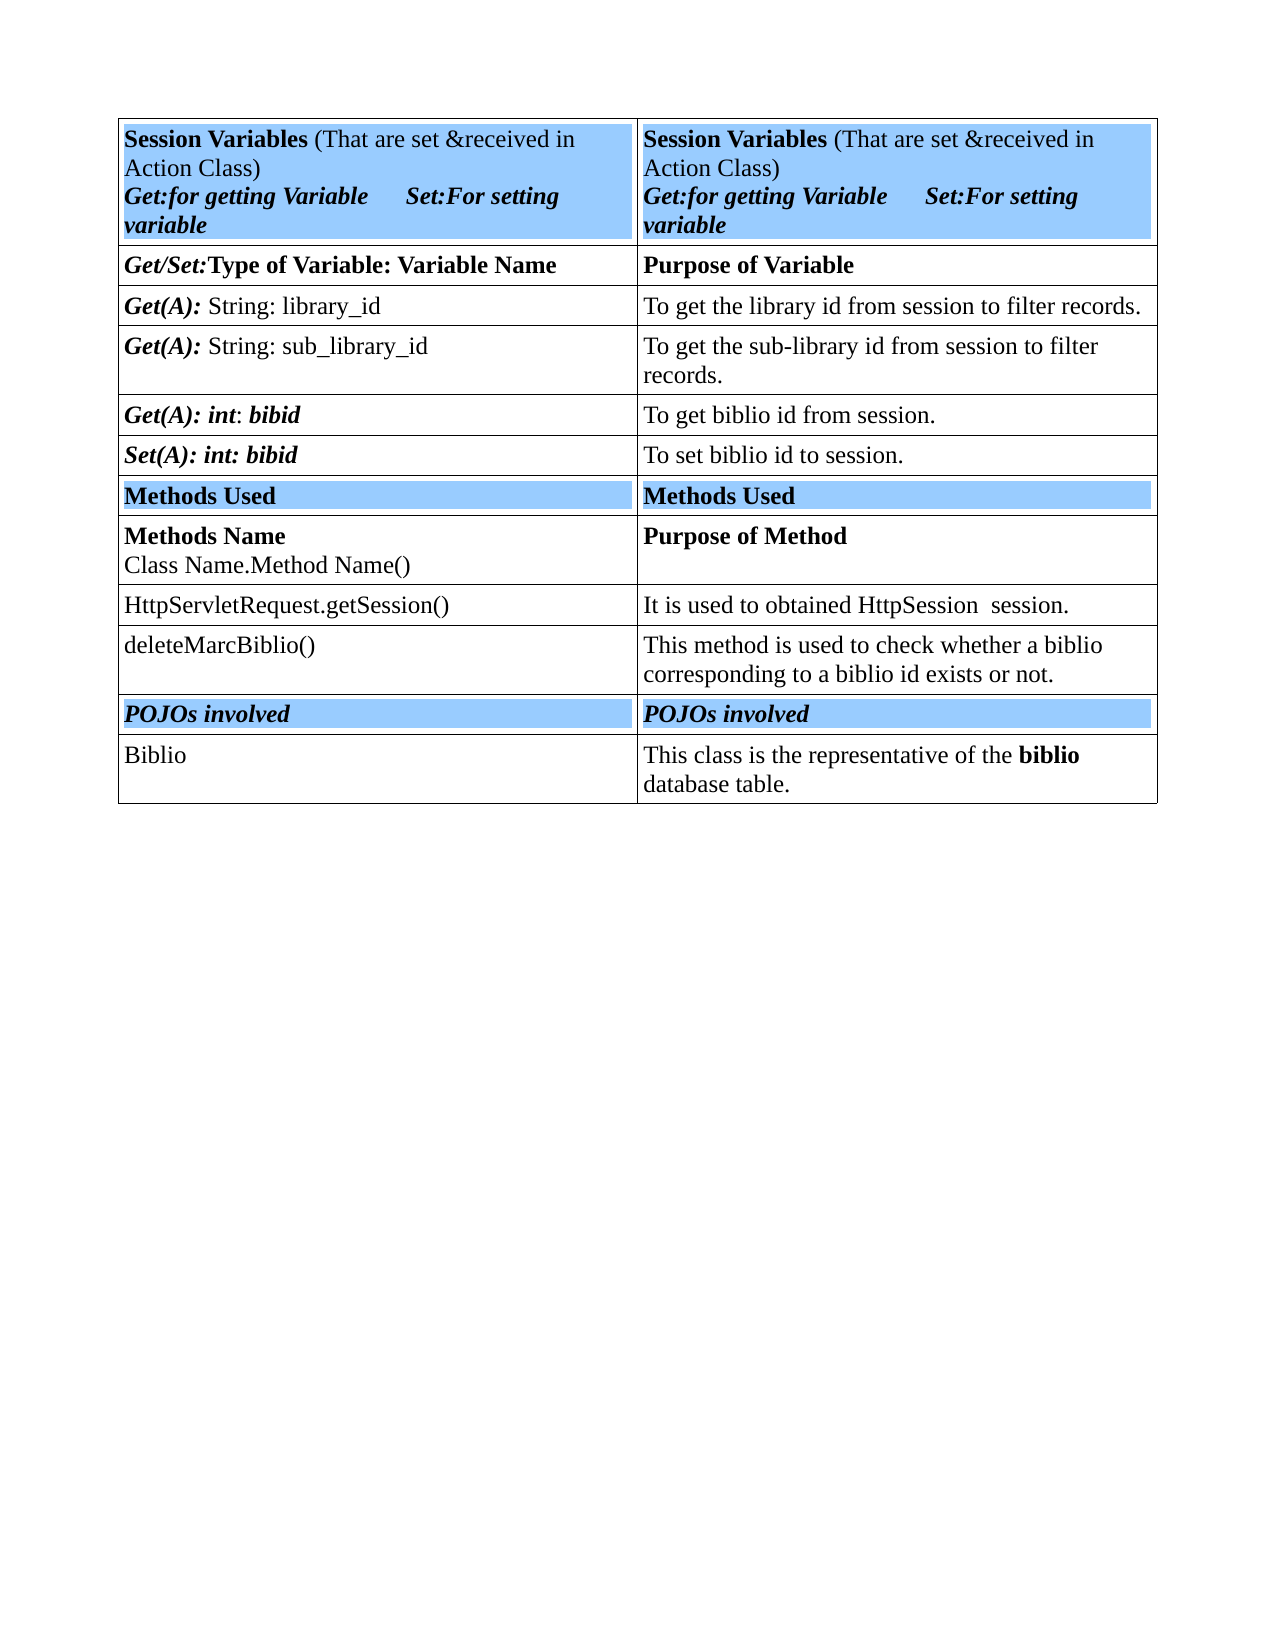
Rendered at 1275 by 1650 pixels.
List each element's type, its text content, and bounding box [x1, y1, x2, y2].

table_cell Methods Used [119, 476, 637, 515]
table_cell To set biblio id to session. [638, 436, 1157, 475]
table_cell This method is used to check whether a biblio corresponding to a biblio id exists or not. [638, 626, 1157, 694]
table_cell Get(A): String: library_id [119, 286, 637, 325]
table_cell Biblio [119, 735, 637, 803]
table_cell Get(A): String: sub_library_id [119, 326, 637, 394]
table_cell It is used to obtained HttpSession session. [638, 585, 1157, 625]
table_cell Methods Used [638, 476, 1157, 515]
table_cell HttpServletRequest.getSession() [119, 585, 637, 625]
table_cell To get the library id from session to filter records. [638, 286, 1157, 325]
table_cell Get/Set:Type of Variable: Variable Name [119, 246, 637, 285]
table_cell This class is the representative of the biblio database table. [638, 735, 1157, 803]
table_cell Get(A): int: bibid [119, 395, 637, 435]
table_cell Set(A): int: bibid [119, 436, 637, 475]
table_cell Session Variables (That are set &received in Action Class) Get:for getting Variable Set:For setting variable [119, 119, 637, 245]
table_cell To get biblio id from session. [638, 395, 1157, 435]
table_cell POJOs involved [638, 695, 1157, 734]
table_cell Purpose of Method [638, 516, 1157, 584]
table_cell POJOs involved [119, 695, 637, 734]
table_cell Session Variables (That are set &received in Action Class) Get:for getting Variable Set:For setting variable [638, 119, 1157, 245]
table_cell To get the sub-library id from session to filter records. [638, 326, 1157, 394]
table_cell deleteMarcBiblio() [119, 626, 637, 694]
table_cell Purpose of Variable [638, 246, 1157, 285]
table_cell Methods Name Class Name.Method Name() [119, 516, 637, 584]
